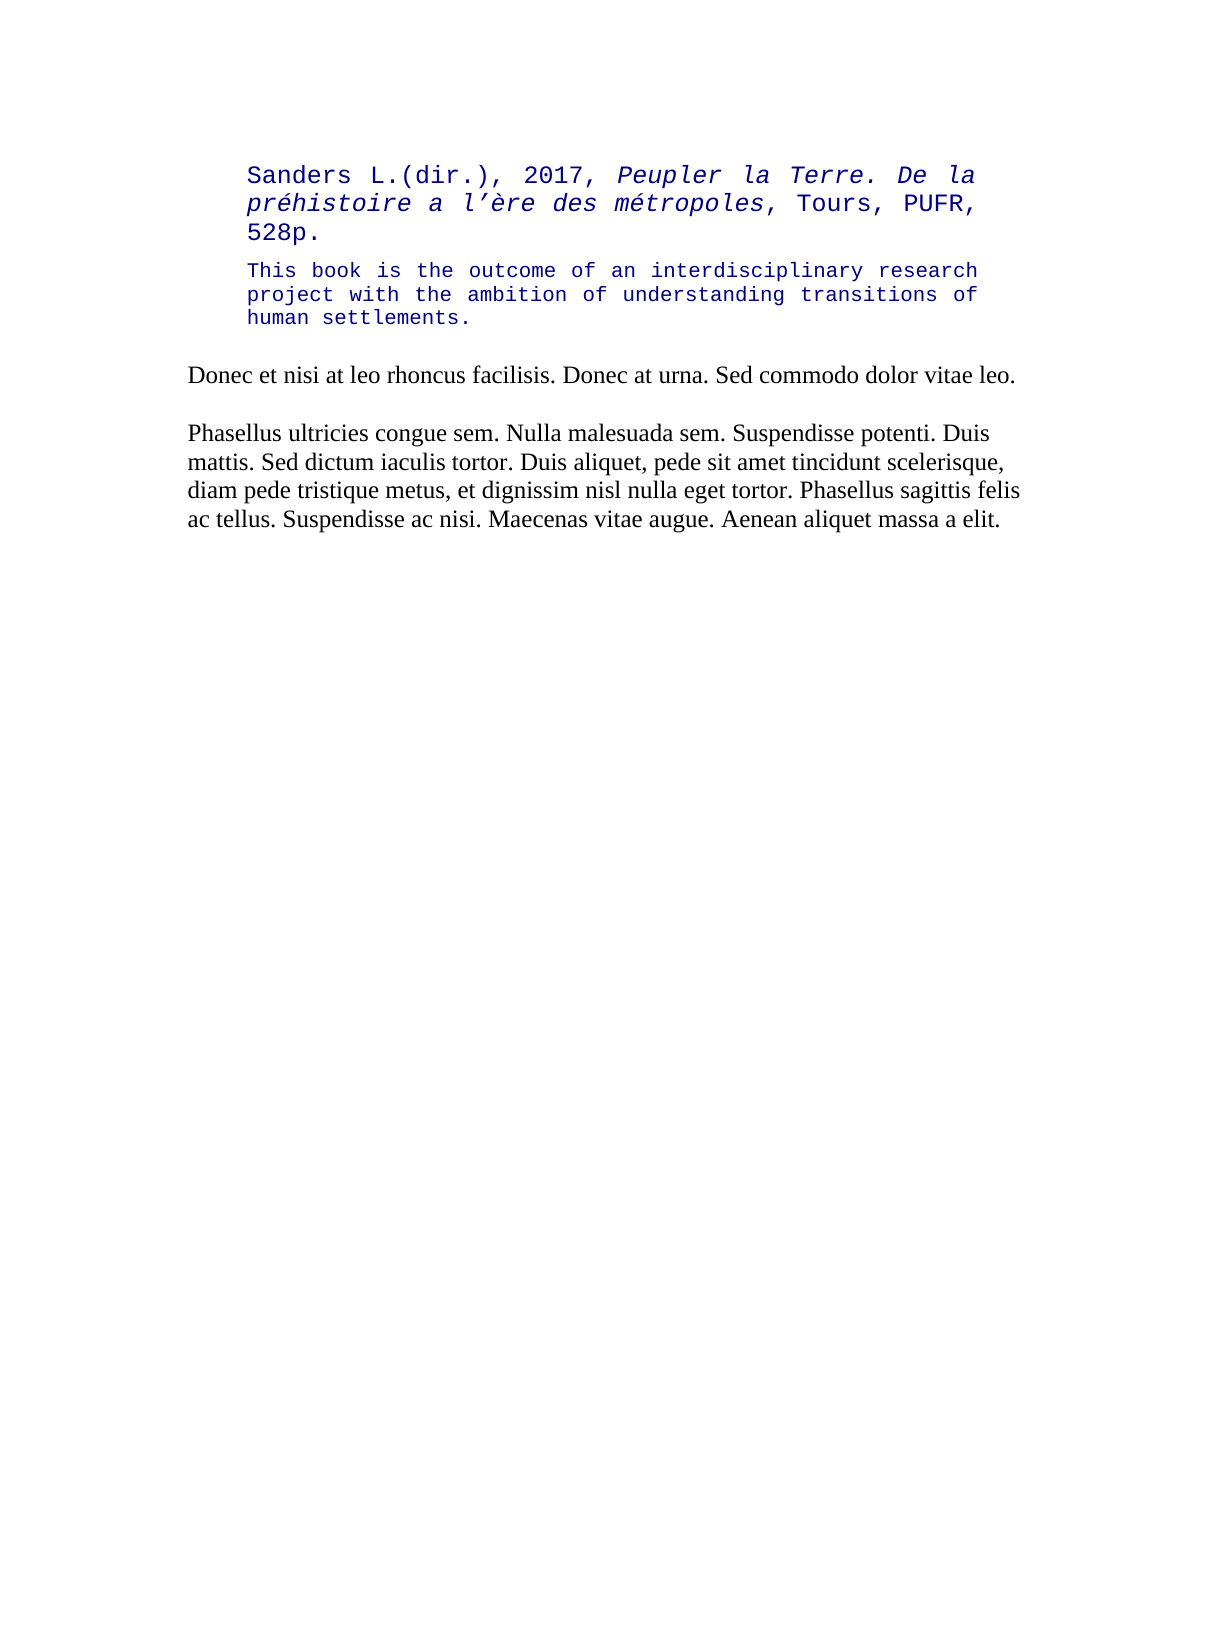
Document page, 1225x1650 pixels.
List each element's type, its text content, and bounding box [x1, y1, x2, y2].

text Phasellus ultricies congue sem. Nulla malesuada sem. Suspendisse potenti. Duis mattis. Sed dictum iaculis tortor. Duis aliquet, pede sit amet tincidunt scelerisque, diam pede tristique metus, et dignissim nisl nulla eget tortor. Phasellus sagittis felis ac tellus. Suspendisse ac nisi. Maecenas vitae augue. Aenean aliquet massa a elit. [187, 418, 1037, 533]
text Donec et nisi at leo rhoncus facilisis. Donec at urna. Sed commodo dolor vitae leo. [187, 360, 1037, 389]
text This book is the outcome of an interdisciplinary research project with the ambition of understanding transitions of human settlements. [247, 260, 978, 331]
title Sanders L.(dir.), 2017, Peupler la Terre. De la préhistoire a l’ère des métropoles, Tours, PUFR, 528p. [247, 162, 978, 247]
